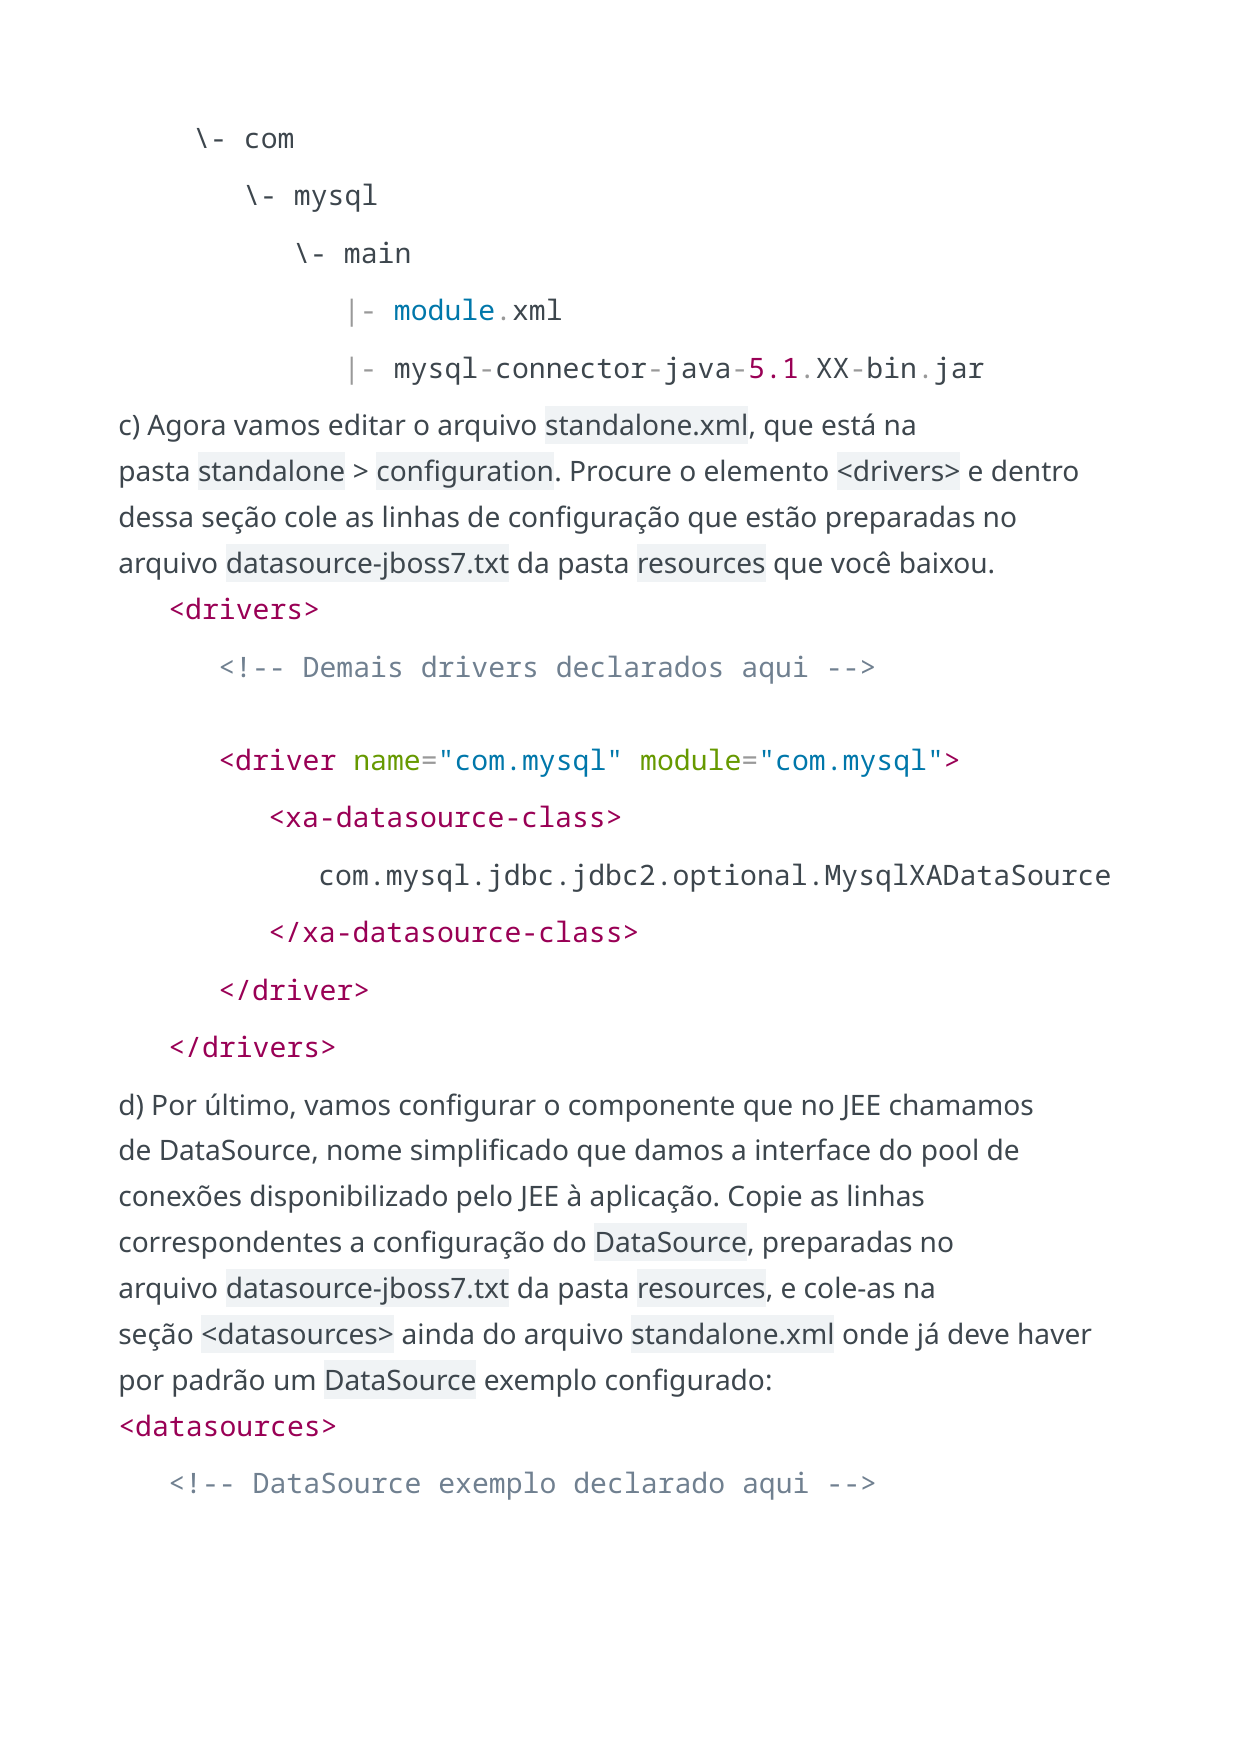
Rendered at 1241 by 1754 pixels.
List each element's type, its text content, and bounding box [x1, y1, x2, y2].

text <driver name="com.mysql" module="com.mysql"> [118, 740, 1122, 778]
text </driver> [118, 970, 1122, 1008]
text c) Agora vamos editar o arquivo standalone.xml, que está na pasta standalone > configuration. Procure o elemento <drivers> e dentro dessa seção cole as linhas de configuração que estão preparadas no arquivo datasource-jboss7.txt da pasta resources que você baixou. [118, 406, 1122, 582]
text <!-- DataSource exemplo declarado aqui --> [118, 1464, 1122, 1502]
text <!-- Demais drivers declarados aqui --> [118, 647, 1122, 685]
text \- mysql [118, 176, 1122, 214]
text </xa-datasource-class> [118, 912, 1122, 951]
text <datasources> [118, 1406, 1122, 1445]
text |- mysql-connector-java-5.1.XX-bin.jar [118, 348, 1122, 386]
text \- main [118, 233, 1122, 271]
text <drivers> [118, 589, 1122, 628]
text d) Por último, vamos configurar o componente que no JEE chamamos de DataSource, nome simplificado que damos a interface do pool de conexões disponibilizado pelo JEE à aplicação. Copie as linhas correspondentes a configuração do DataSource, preparadas no arquivo datasource-jboss7.txt da pasta resources, e cole-as na seção <datasources> ainda do arquivo standalone.xml onde já deve haver por padrão um DataSource exemplo configurado: [118, 1085, 1122, 1399]
text |- module.xml [118, 291, 1122, 329]
text </drivers> [118, 1027, 1122, 1066]
text com.mysql.jdbc.jdbc2.optional.MysqlXADataSource [118, 855, 1122, 893]
text \- com [118, 118, 1122, 156]
text <xa-datasource-class> [118, 797, 1122, 836]
